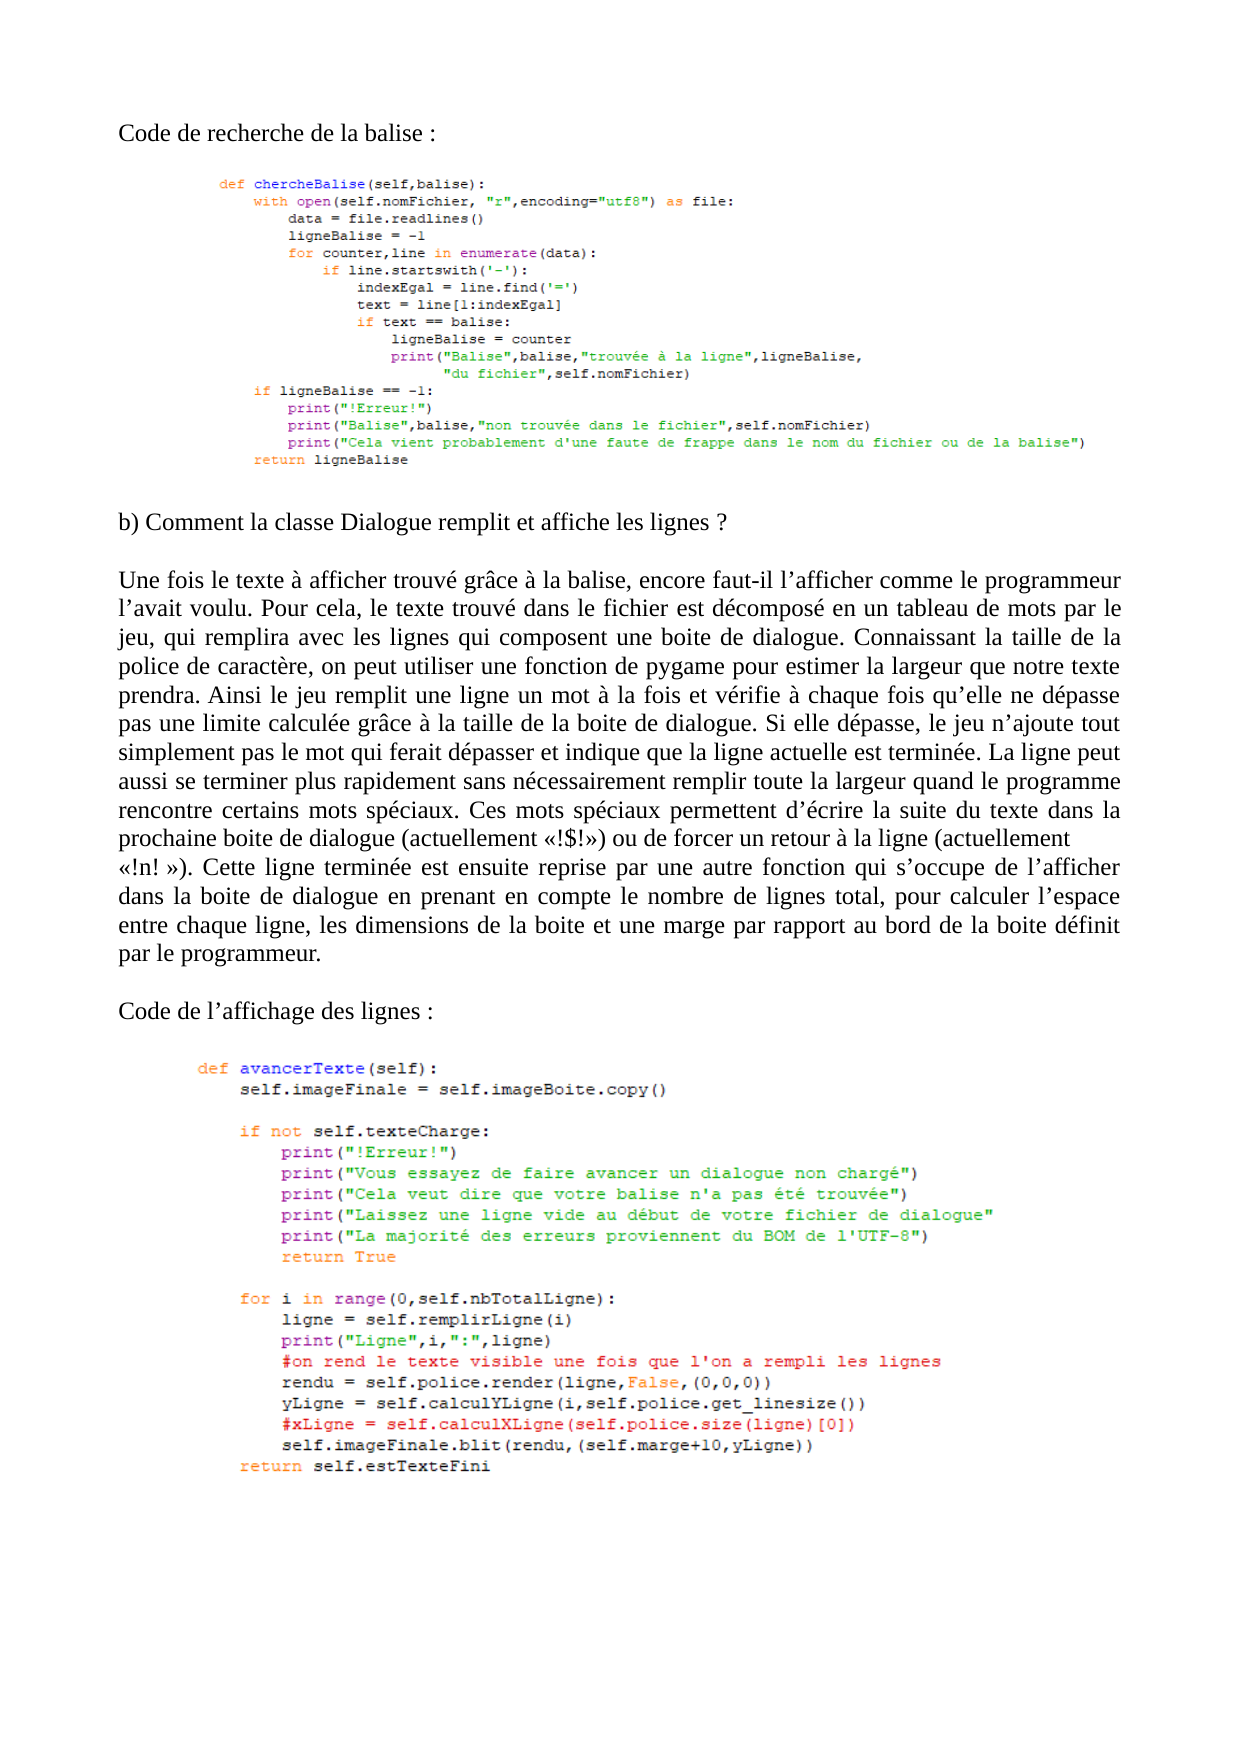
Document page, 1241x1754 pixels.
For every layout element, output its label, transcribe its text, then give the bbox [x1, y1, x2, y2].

text Une fois le texte à afficher trouvé grâce à la balise, encore faut-il l’afficher comme le programmeur l’avait voulu. Pour cela, le texte trouvé dans le fichier est décomposé en un tableau de mots par le jeu, qui remplira avec les lignes qui composent une boite de dialogue. Connaissant la taille de la police de caractère, on peut utiliser une fonction de pygame pour estimer la largeur que notre texte prendra. Ainsi le jeu remplit une ligne un mot à la fois et vérifie à chaque fois qu’elle ne dépasse pas une limite calculée grâce à la taille de la boite de dialogue. Si elle dépasse, le jeu n’ajoute tout simplement pas le mot qui ferait dépasser et indique que la ligne actuelle est terminée. La ligne peut aussi se terminer plus rapidement sans nécessairement remplir toute la largeur quand le programme rencontre certains mots spéciaux. Ces mots spéciaux permettent d’écrire la suite du texte dans la prochaine boite de dialogue (actuellement «!$!») ou de forcer un retour à la ligne (actuellement [118, 565, 1122, 852]
text Code de recherche de la balise : [118, 118, 1122, 147]
text «!n! »). Cette ligne terminée est ensuite reprise par une autre fonction qui s’occupe de l’afficher dans la boite de dialogue en prenant en compte le nombre de lignes total, pour calculer l’espace entre chaque ligne, les dimensions de la boite et une marge par rapport au bord de la boite définit par le programmeur. [118, 852, 1122, 967]
text b) Comment la classe Dialogue remplit et affiche les lignes ? [118, 507, 1122, 536]
text Code de l’affichage des lignes : [118, 996, 1122, 1025]
picture [199, 170, 1097, 479]
picture [191, 1054, 998, 1483]
